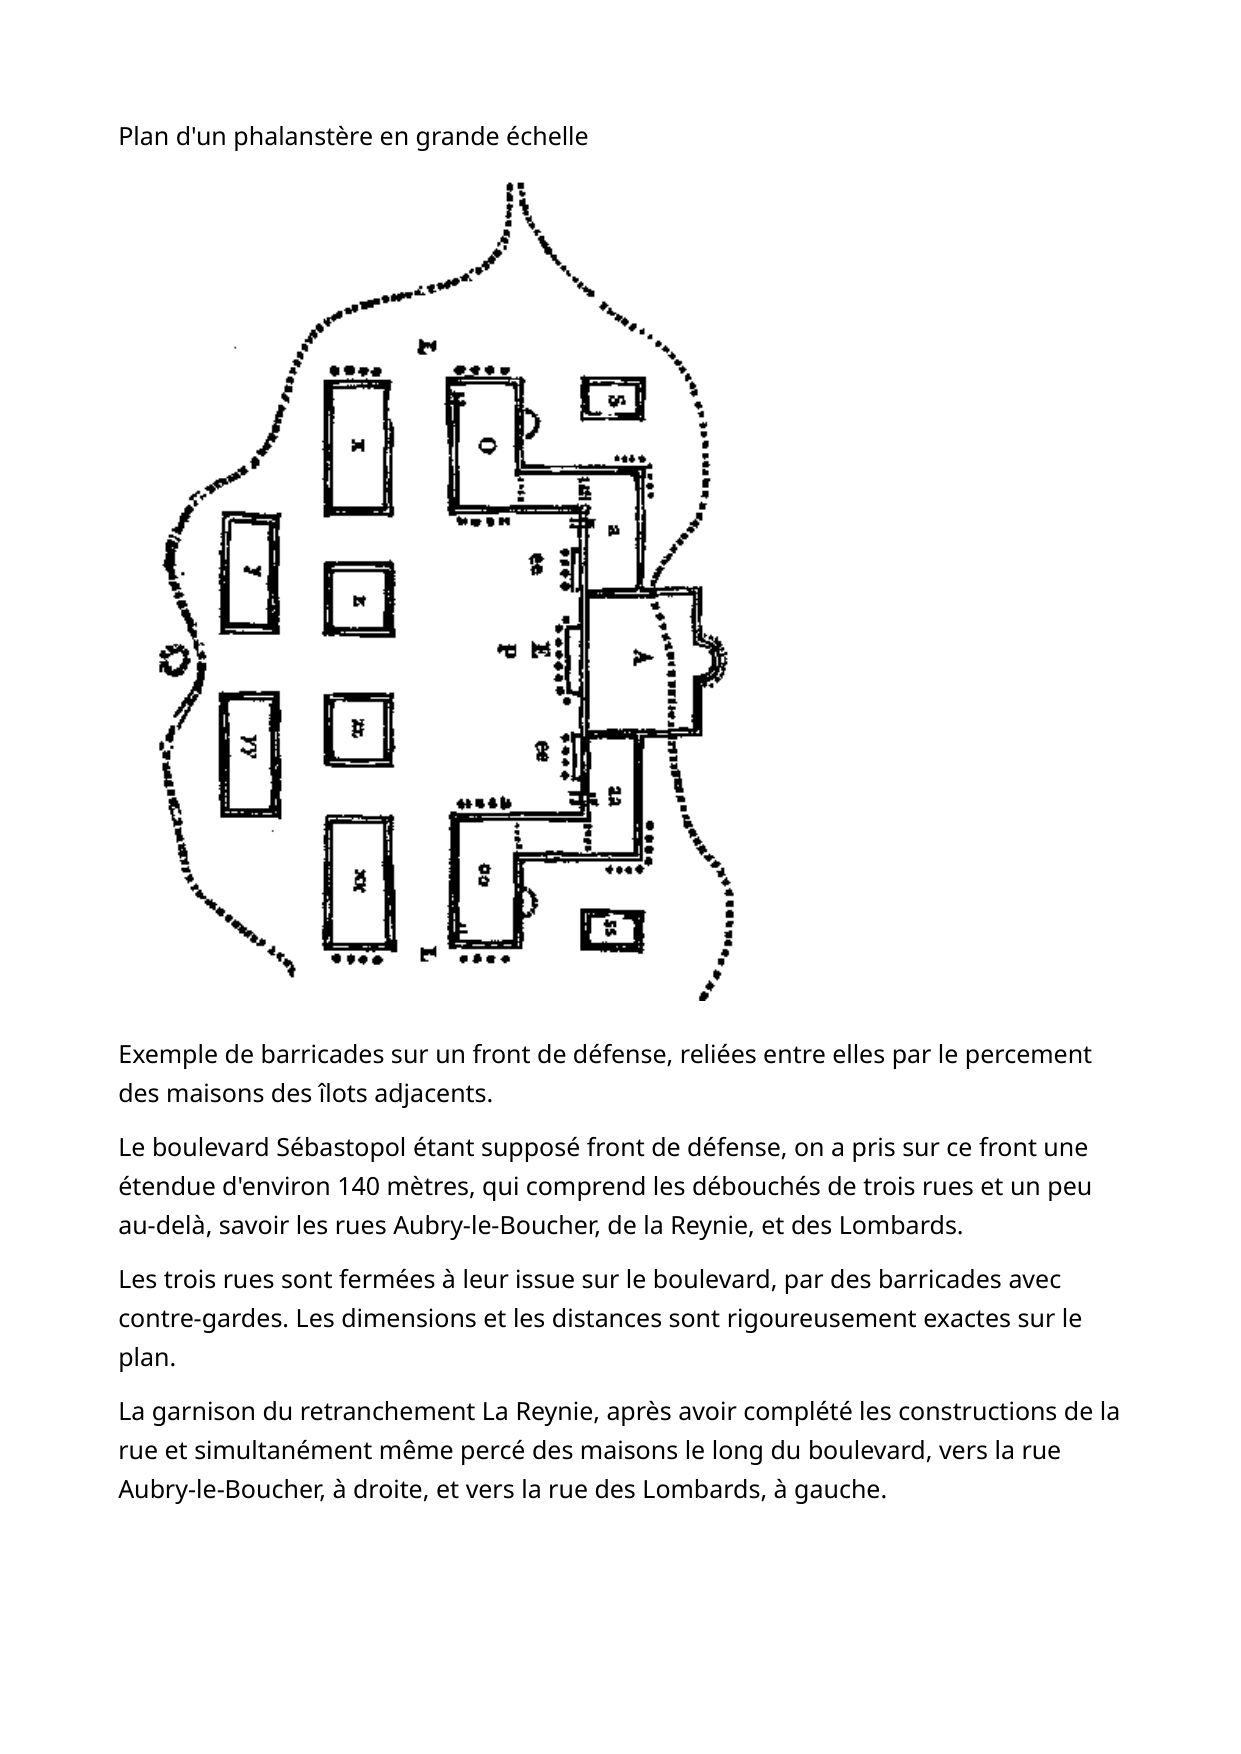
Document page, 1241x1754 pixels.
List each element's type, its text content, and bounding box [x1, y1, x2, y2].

text Le boulevard Sébastopol étant supposé front de défense, on a pris sur ce front une étendue d'environ 140 mètres, qui comprend les débouchés de trois rues et un peu au-delà, savoir les rues Aubry-le-Boucher, de la Reynie, et des Lombards. [118, 1129, 1122, 1242]
text Les trois rues sont fermées à leur issue sur le boulevard, par des barricades avec contre-gardes. Les dimensions et les distances sont rigoureusement exactes sur le plan. [118, 1261, 1122, 1374]
picture [133, 172, 748, 1001]
text La garnison du retranchement La Reynie, après avoir complété les constructions de la rue et simultanément même percé des maisons le long du boulevard, vers la rue Aubry-le-Boucher, à droite, et vers la rue des Lombards, à gauche. [118, 1393, 1122, 1506]
text Exemple de barricades sur un front de défense, reliées entre elles par le percement des maisons des îlots adjacents. [118, 1036, 1122, 1109]
text Plan d'un phalanstère en grande échelle [118, 118, 1122, 1017]
